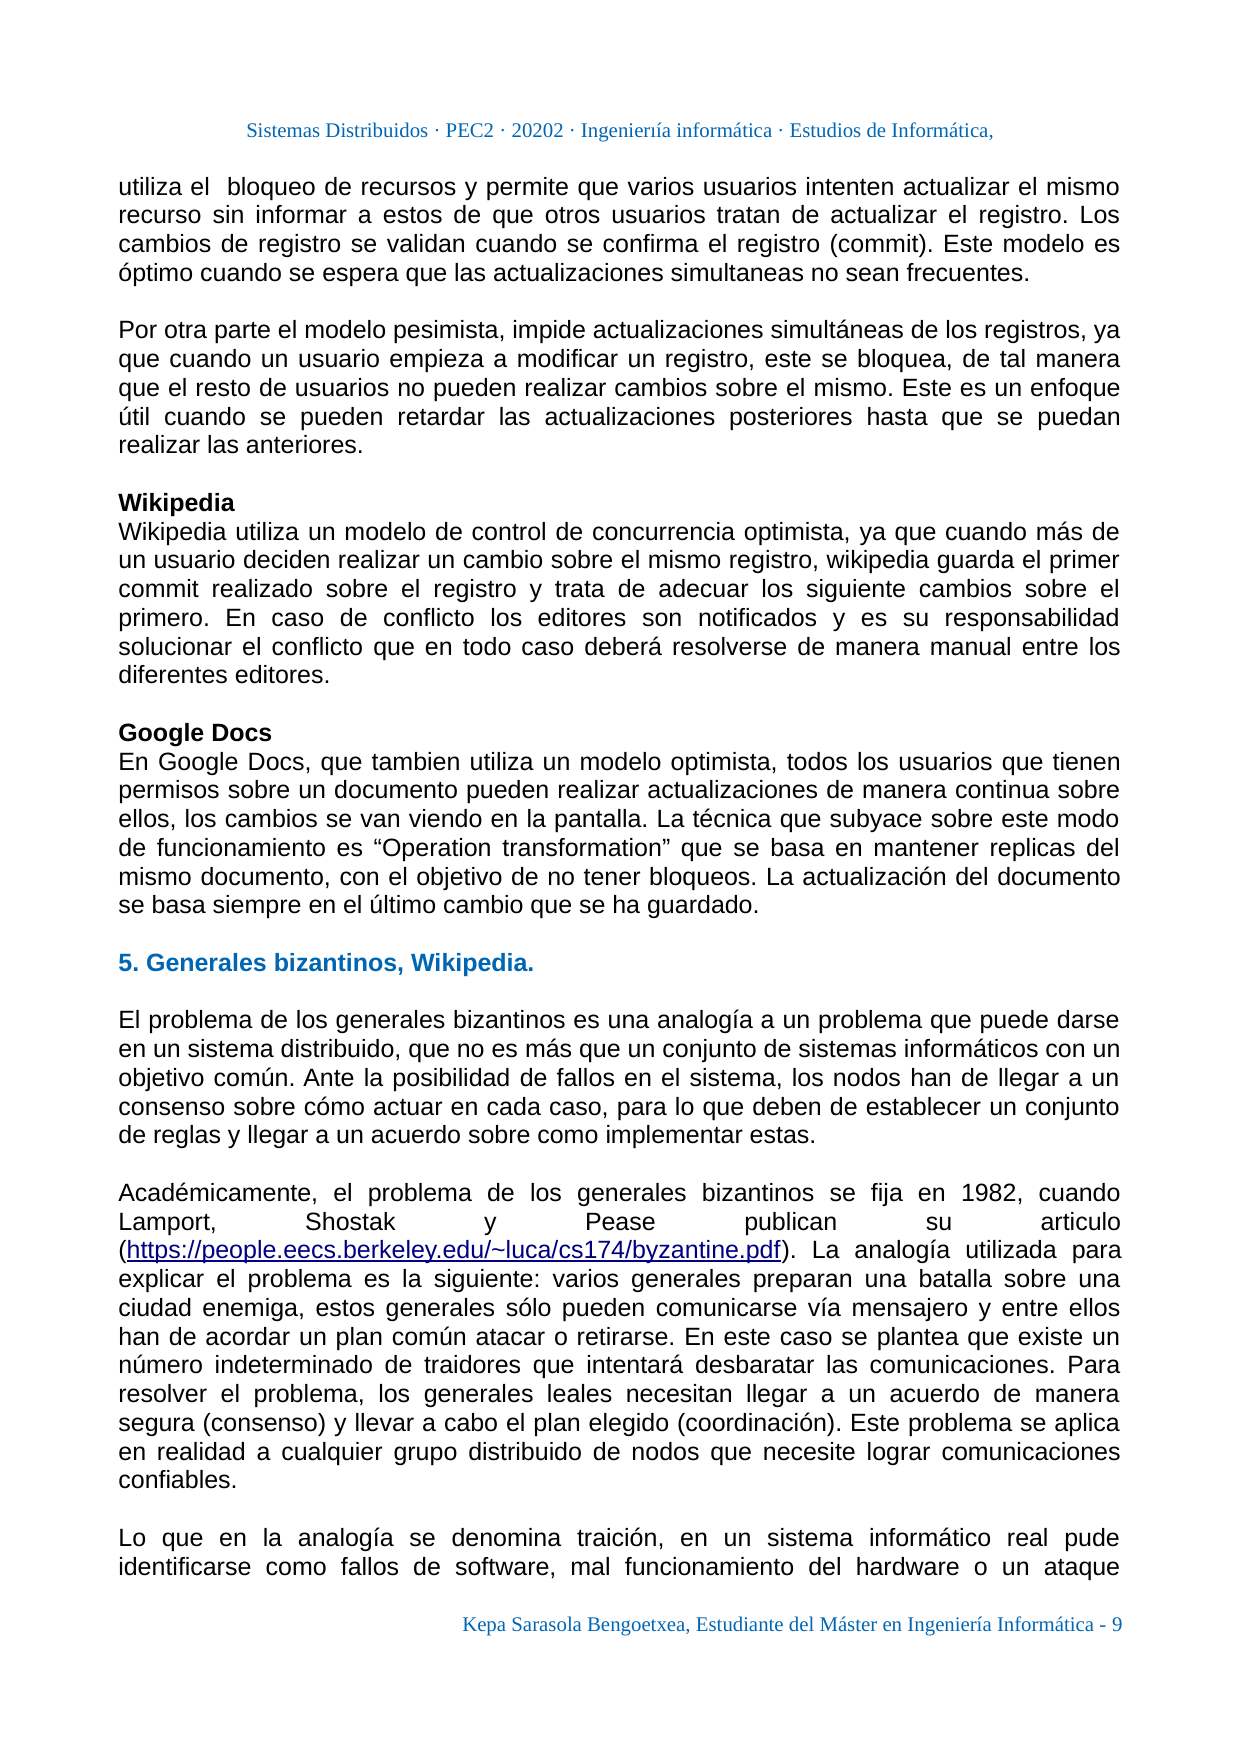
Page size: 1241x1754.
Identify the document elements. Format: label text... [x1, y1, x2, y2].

text Por otra parte el modelo pesimista, impide actualizaciones simultáneas de los registros, ya que cuando un usuario empieza a modificar un registro, este se bloquea, de tal manera que el resto de usuarios no pueden realizar cambios sobre el mismo. Este es un enfoque útil cuando se pueden retardar las actualizaciones posteriores hasta que se puedan realizar las anteriores. [118, 315, 1122, 459]
text El problema de los generales bizantinos es una analogía a un problema que puede darse en un sistema distribuido, que no es más que un conjunto de sistemas informáticos con un objetivo común. Ante la posibilidad de fallos en el sistema, los nodos han de llegar a un consenso sobre cómo actuar en cada caso, para lo que deben de establecer un conjunto de reglas y llegar a un acuerdo sobre como implementar estas. [118, 1005, 1122, 1149]
text Lo que en la analogía se denomina traición, en un sistema informático real pude identificarse como fallos de software, mal funcionamiento del hardware o un ataque [118, 1523, 1122, 1580]
text Wikipedia [118, 488, 1122, 517]
text Google Docs [118, 718, 1122, 747]
text En Google Docs, que tambien utiliza un modelo optimista, todos los usuarios que tienen permisos sobre un documento pueden realizar actualizaciones de manera continua sobre ellos, los cambios se van viendo en la pantalla. La técnica que subyace sobre este modo de funcionamiento es “Operation transformation” que se basa en mantener replicas del mismo documento, con el objetivo de no tener bloqueos. La actualización del documento se basa siempre en el último cambio que se ha guardado. [118, 747, 1122, 919]
text utiliza el bloqueo de recursos y permite que varios usuarios intenten actualizar el mismo recurso sin informar a estos de que otros usuarios tratan de actualizar el registro. Los cambios de registro se validan cuando se confirma el registro (commit). Este modelo es óptimo cuando se espera que las actualizaciones simultaneas no sean frecuentes. [118, 172, 1122, 287]
text 5. Generales bizantinos, Wikipedia. [118, 948, 1122, 977]
text Académicamente, el problema de los generales bizantinos se fija en 1982, cuando Lamport, Shostak y Pease publican su articulo (https://people.eecs.berkeley.edu/~luca/cs174/byzantine.pdf). La analogía utilizada para explicar el problema es la siguiente: varios generales preparan una batalla sobre una ciudad enemiga, estos generales sólo pueden comunicarse vía mensajero y entre ellos han de acordar un plan común atacar o retirarse. En este caso se plantea que existe un número indeterminado de traidores que intentará desbaratar las comunicaciones. Para resolver el problema, los generales leales necesitan llegar a un acuerdo de manera segura (consenso) y llevar a cabo el plan elegido (coordinación). Este problema se aplica en realidad a cualquier grupo distribuido de nodos que necesite lograr comunicaciones confiables. [118, 1178, 1122, 1494]
text Wikipedia utiliza un modelo de control de concurrencia optimista, ya que cuando más de un usuario deciden realizar un cambio sobre el mismo registro, wikipedia guarda el primer commit realizado sobre el registro y trata de adecuar los siguiente cambios sobre el primero. En caso de conflicto los editores son notificados y es su responsabilidad solucionar el conflicto que en todo caso deberá resolverse de manera manual entre los diferentes editores. [118, 517, 1122, 689]
